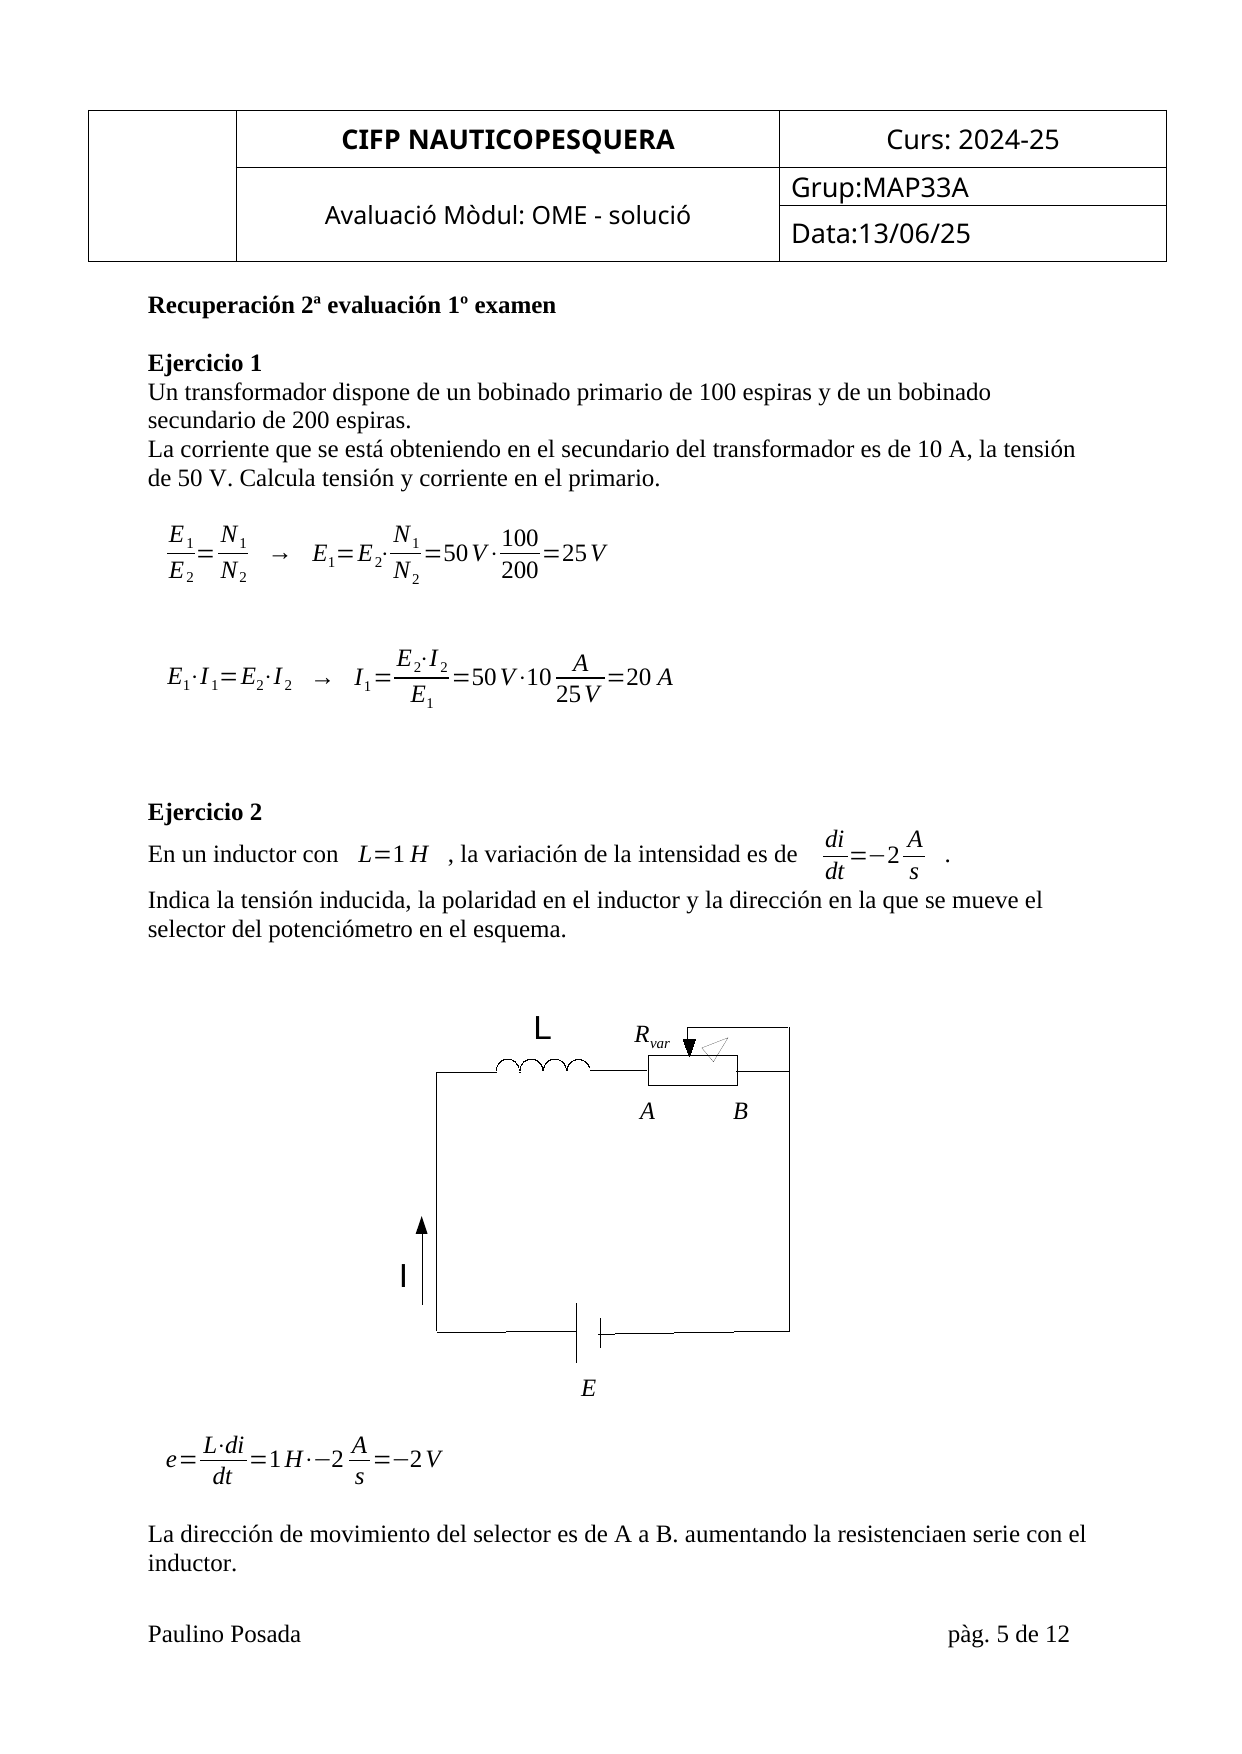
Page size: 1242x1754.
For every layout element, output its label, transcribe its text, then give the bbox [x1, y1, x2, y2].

text La dirección de movimiento del selector es de A a B. aumentando la resistenciaen serie con el inductor. [148, 1519, 1094, 1577]
text Ejercicio 2 [148, 797, 1094, 826]
text Ejercicio 1 [148, 348, 1094, 377]
text → [148, 644, 1094, 711]
text Un transformador dispone de un bobinado primario de 100 espiras y de un bobinado secundario de 200 espiras. [148, 377, 1094, 434]
text Recuperación 2ª evaluación 1º examen [148, 290, 1094, 319]
text Indica la tensión inducida, la polaridad en el inductor y la dirección en la que se mueve el selector del potenciómetro en el esquema. [148, 885, 1094, 943]
text → [148, 520, 1094, 587]
text En un inductor con, la variación de la intensidad es de . [148, 826, 1094, 885]
text La corriente que se está obteniendo en el secundario del transformador es de 10 A, la tensión de 50 V. Calcula tensión y corriente en el primario. [148, 434, 1094, 492]
